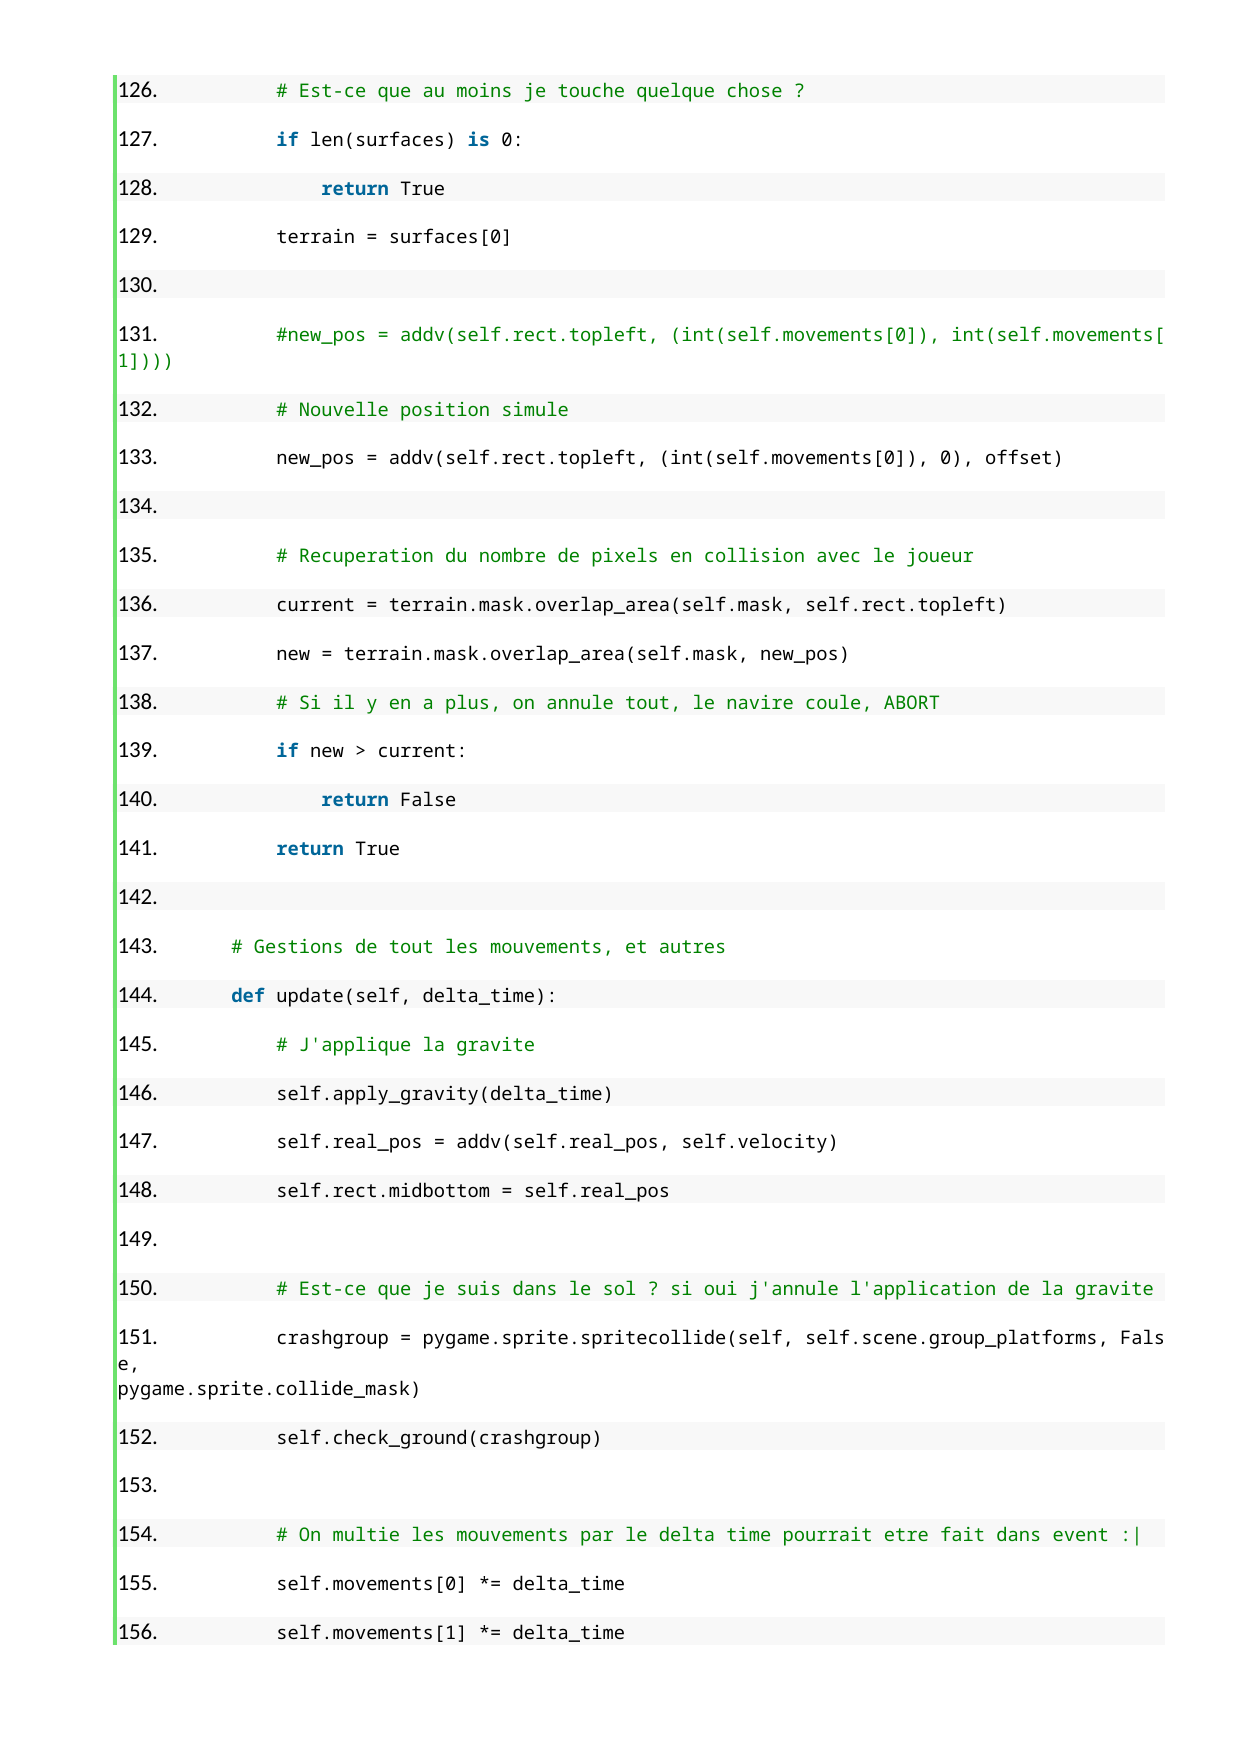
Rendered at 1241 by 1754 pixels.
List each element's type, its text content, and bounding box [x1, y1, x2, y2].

list # Est-ce que je suis dans le sol ? si oui j'annule l'application de la gravite [117, 1273, 1165, 1301]
list self.real_pos = addv(self.real_pos, self.velocity) [117, 1126, 1165, 1154]
list # Gestions de tout les mouvements, et autres [117, 931, 1165, 959]
list self.movements[0] *= delta_time [117, 1568, 1165, 1596]
list def update(self, delta_time): [117, 980, 1165, 1008]
list self.movements[1] *= delta_time [117, 1617, 1165, 1645]
list # Nouvelle position simule [117, 394, 1165, 422]
list terrain = surfaces[0] [117, 222, 1165, 249]
list return True [117, 833, 1165, 861]
list # Si il y en a plus, on annule tout, le navire coule, ABORT [117, 687, 1165, 715]
list return False [117, 784, 1165, 812]
list new = terrain.mask.overlap_area(self.mask, new_pos) [117, 638, 1165, 666]
list self.rect.midbottom = self.real_pos [117, 1175, 1165, 1203]
list self.apply_gravity(delta_time) [117, 1078, 1165, 1106]
list # Est-ce que au moins je touche quelque chose ? [117, 75, 1165, 103]
list new_pos = addv(self.rect.topleft, (int(self.movements[0]), 0), offset) [117, 442, 1165, 471]
list current = terrain.mask.overlap_area(self.mask, self.rect.topleft) [117, 589, 1165, 617]
list # On multie les mouvements par le delta time pourrait etre fait dans event :| [117, 1519, 1165, 1547]
list crashgroup = pygame.sprite.spritecollide(self, self.scene.group_platforms, False, pygame.sprite.collide_mask) [117, 1322, 1165, 1401]
list return True [117, 173, 1165, 201]
list # J'applique la gravite [117, 1029, 1165, 1057]
list #new_pos = addv(self.rect.topleft, (int(self.movements[0]), int(self.movements[1]))) [117, 319, 1165, 373]
list # Recuperation du nombre de pixels en collision avec le joueur [117, 540, 1165, 568]
list if len(surfaces) is 0: [117, 124, 1165, 152]
list self.check_ground(crashgroup) [117, 1422, 1165, 1450]
list if new > current: [117, 736, 1165, 764]
